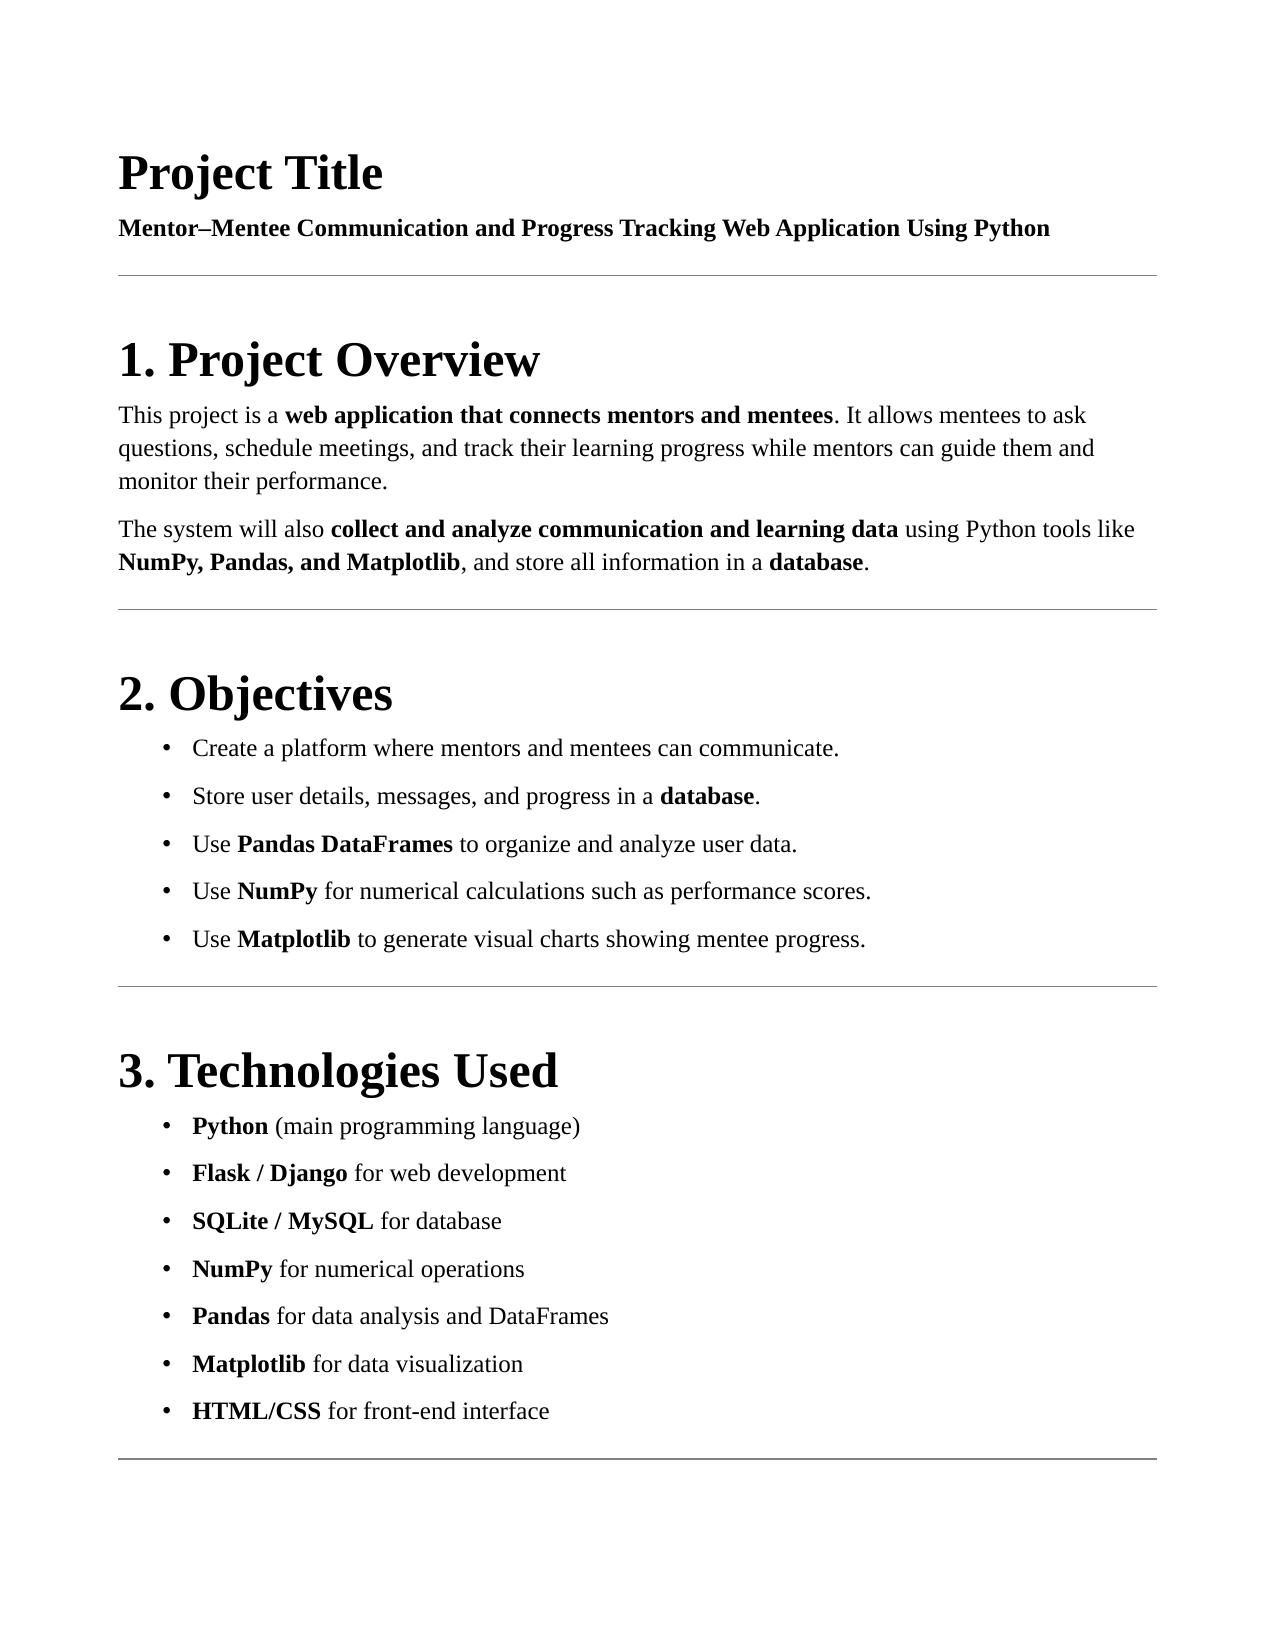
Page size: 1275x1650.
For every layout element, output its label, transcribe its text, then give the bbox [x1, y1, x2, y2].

subtitle 2. Objectives [118, 663, 1157, 721]
list SQLite / MySQL for database [162, 1206, 1157, 1235]
list Create a platform where mentors and mentees can communicate. [162, 733, 1157, 762]
list Use Pandas DataFrames to organize and analyze user data. [162, 829, 1157, 857]
text This project is a web application that connects mentors and mentees. It allows mentees to ask questions, schedule meetings, and track their learning progress while mentors can guide them and monitor their performance. [118, 400, 1157, 495]
subtitle 1. Project Overview [118, 330, 1157, 387]
list Pandas for data analysis and DataFrames [162, 1301, 1157, 1330]
list Use Matplotlib to generate visual charts showing mentee progress. [162, 924, 1157, 953]
list Use NumPy for numerical calculations such as performance scores. [162, 876, 1157, 905]
list HTML/CSS for front-end interface [162, 1396, 1157, 1425]
list Store user details, messages, and progress in a database. [162, 781, 1157, 810]
subtitle 3. Technologies Used [118, 1041, 1157, 1098]
text The system will also collect and analyze communication and learning data using Python tools like NumPy, Pandas, and Matplotlib, and store all information in a database. [118, 514, 1157, 575]
subtitle Project Title [118, 143, 1157, 201]
list Flask / Django for web development [162, 1158, 1157, 1187]
list Matplotlib for data visualization [162, 1349, 1157, 1378]
list Python (main programming language) [162, 1111, 1157, 1139]
list NumPy for numerical operations [162, 1254, 1157, 1282]
text Mentor–Mentee Communication and Progress Tracking Web Application Using Python [118, 213, 1157, 242]
